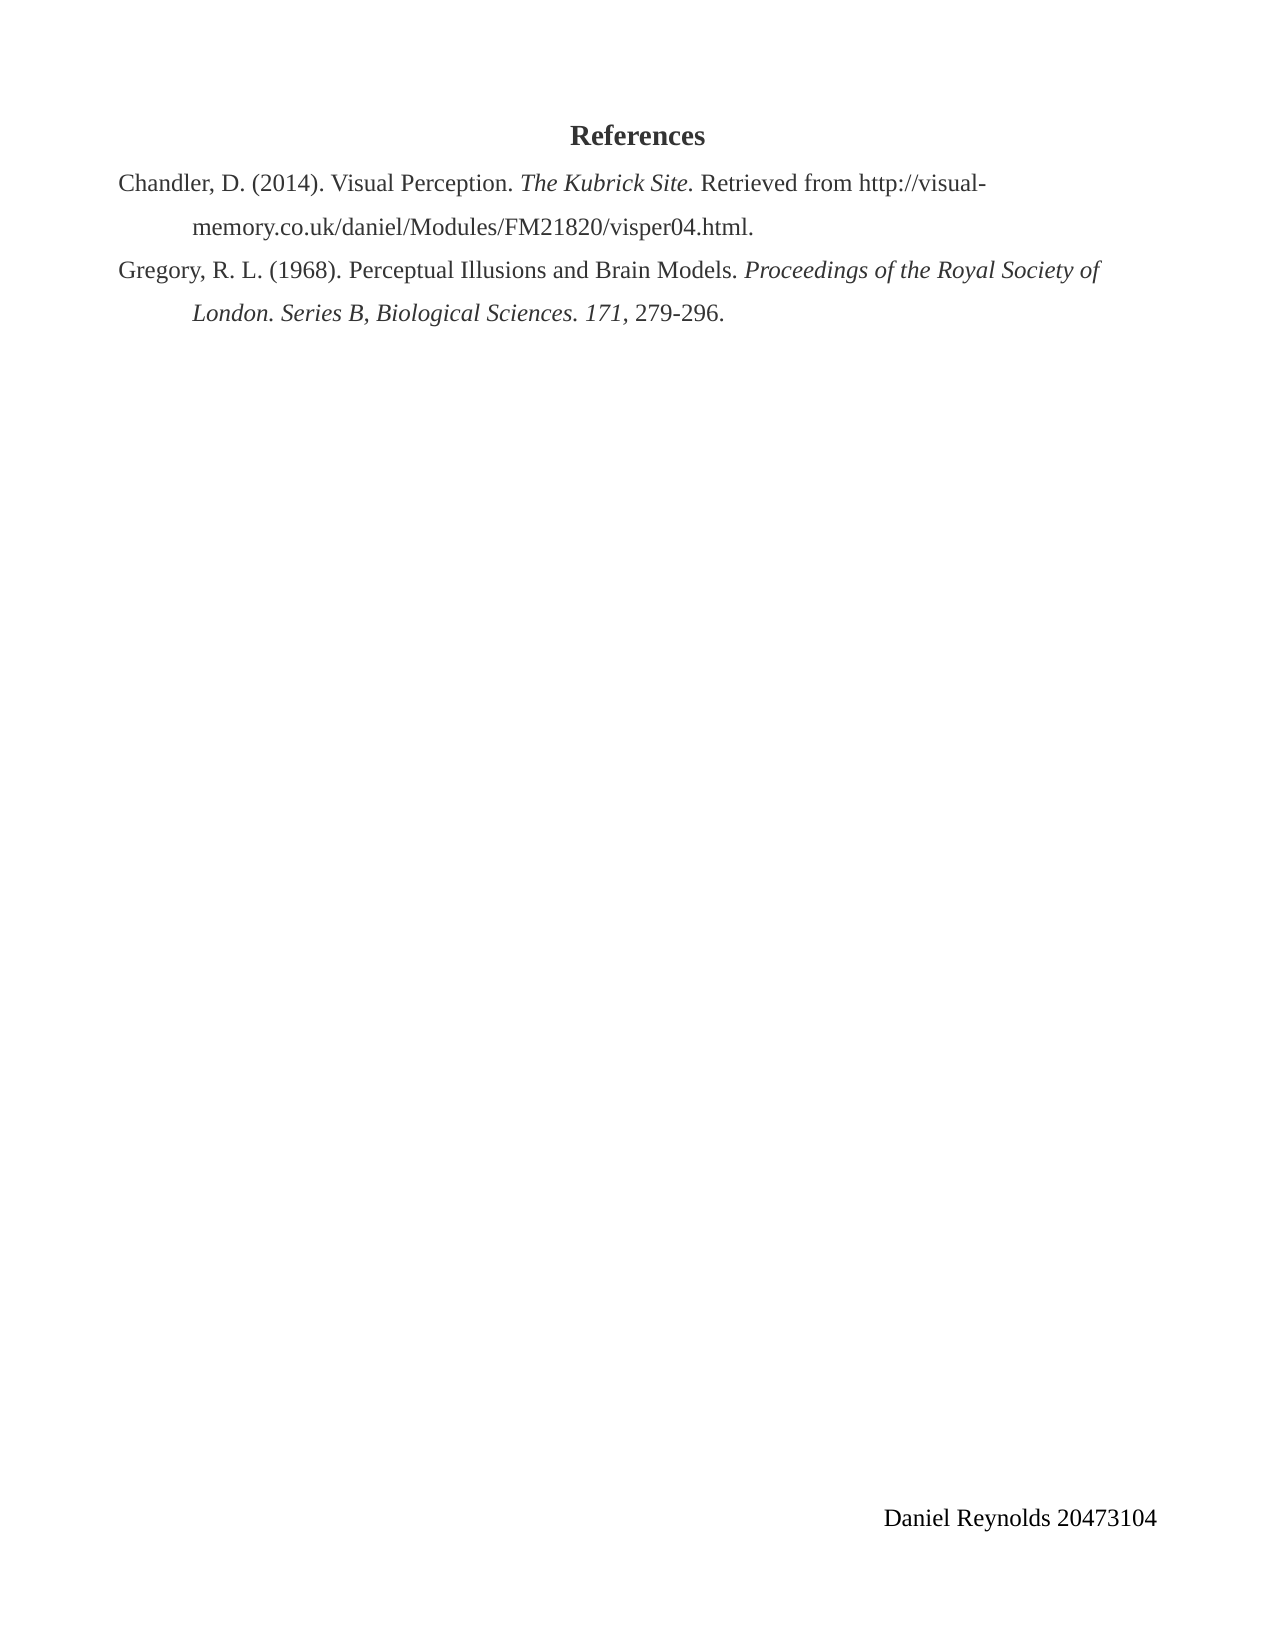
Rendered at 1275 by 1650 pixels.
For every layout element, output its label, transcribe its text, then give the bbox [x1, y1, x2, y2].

text Chandler, D. (2014). Visual Perception. The Kubrick Site. Retrieved from http://visual- memory.co.uk/daniel/Modules/FM21820/visper04.html. [118, 168, 1157, 240]
text References [118, 118, 1157, 152]
text Gregory, R. L. (1968). Perceptual Illusions and Brain Models. Proceedings of the Royal Society of London. Series B, Biological Sciences. 171, 279-296. [118, 255, 1157, 327]
